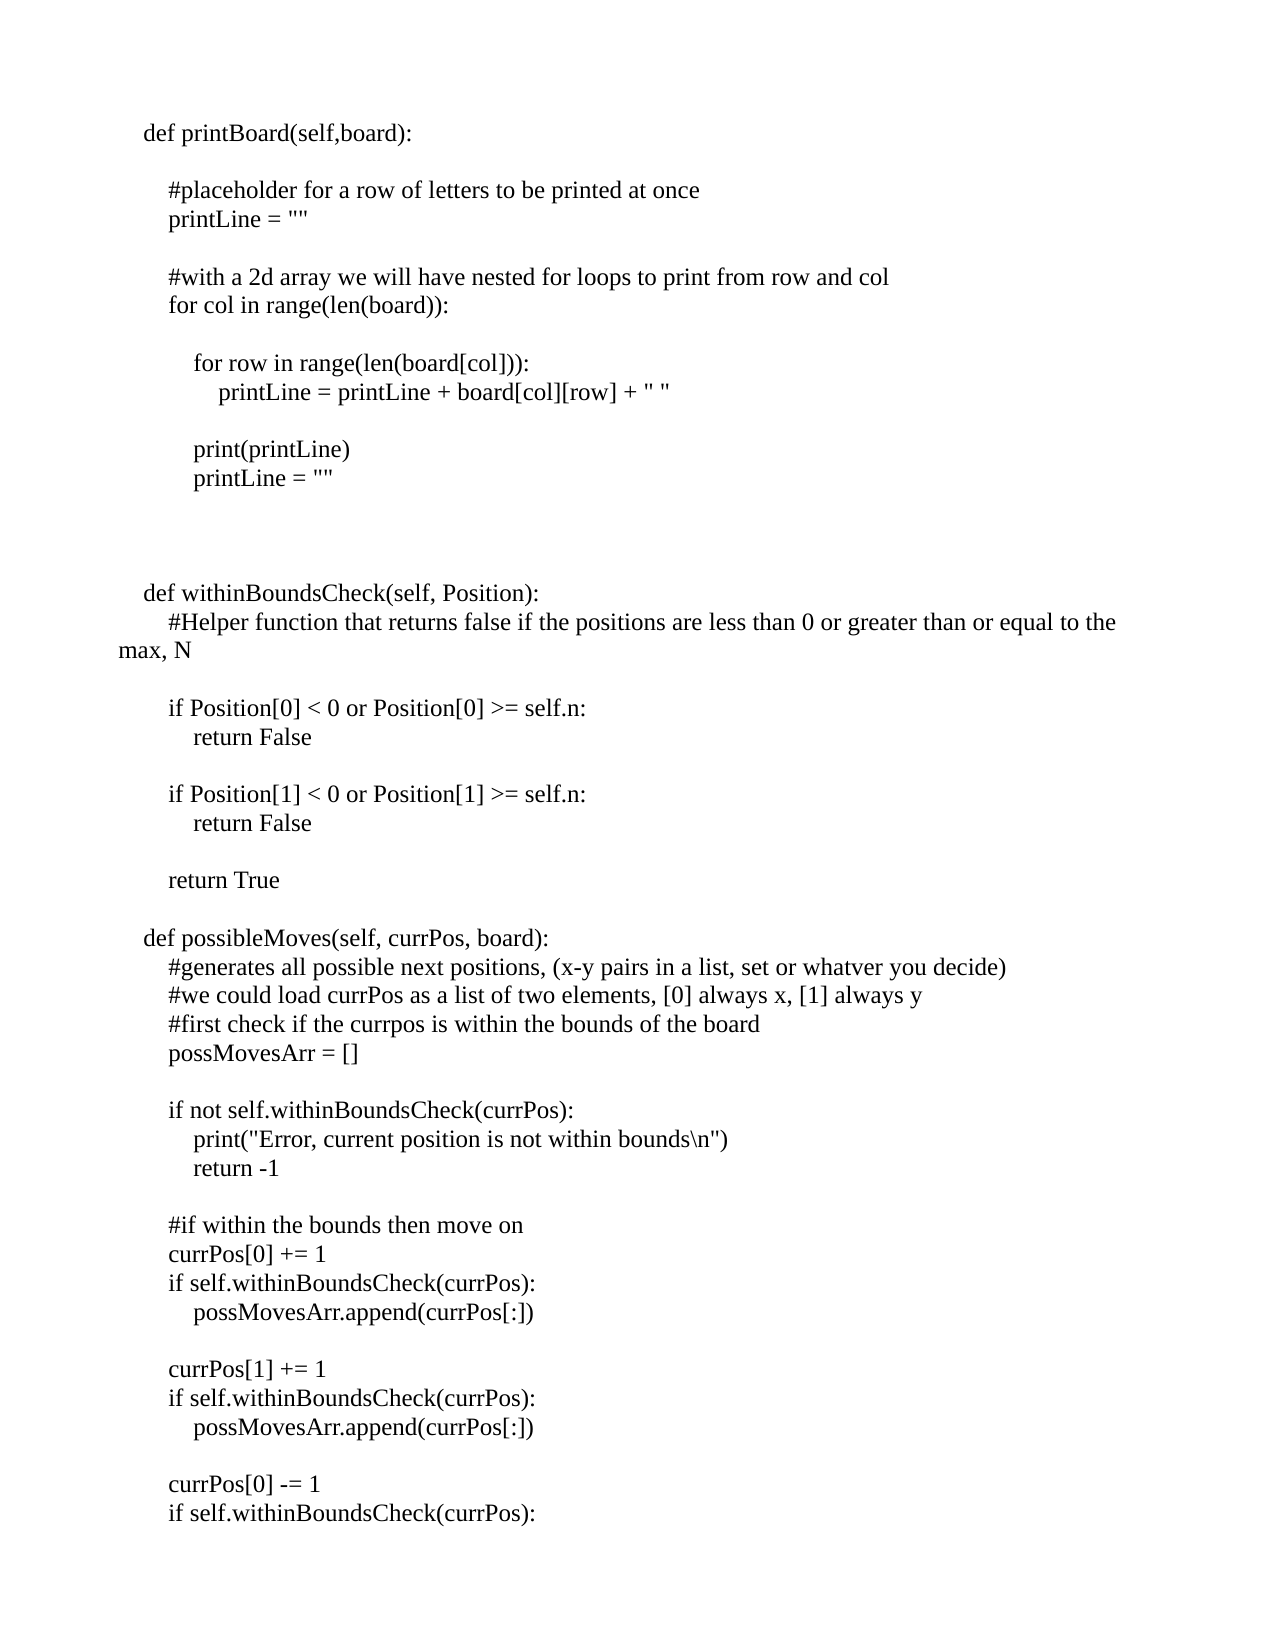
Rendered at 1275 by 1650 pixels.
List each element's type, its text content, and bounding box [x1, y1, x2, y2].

text def possibleMoves(self, currPos, board): [118, 923, 1157, 952]
text if self.withinBoundsCheck(currPos): [118, 1268, 1157, 1297]
text #first check if the currpos is within the bounds of the board [118, 1009, 1157, 1038]
text currPos[0] += 1 [118, 1239, 1157, 1268]
text printLine = printLine + board[col][row] + " " [118, 377, 1157, 406]
text def withinBoundsCheck(self, Position): [118, 578, 1157, 607]
text #we could load currPos as a list of two elements, [0] always x, [1] always y [118, 981, 1157, 1009]
text #generates all possible next positions, (x-y pairs in a list, set or whatver you decide) [118, 952, 1157, 981]
text print(printLine) [118, 434, 1157, 463]
text printLine = "" [118, 463, 1157, 492]
text #with a 2d array we will have nested for loops to print from row and col [118, 262, 1157, 291]
text possMovesArr.append(currPos[:]) [118, 1412, 1157, 1441]
text if Position[1] < 0 or Position[1] >= self.n: [118, 779, 1157, 808]
text return -1 [118, 1153, 1157, 1182]
text #placeholder for a row of letters to be printed at once [118, 176, 1157, 204]
text if Position[0] < 0 or Position[0] >= self.n: [118, 693, 1157, 722]
text return False [118, 808, 1157, 837]
text #Helper function that returns false if the positions are less than 0 or greater than or equal to the max, N [118, 607, 1157, 664]
text for row in range(len(board[col])): [118, 348, 1157, 377]
text def printBoard(self,board): [118, 118, 1157, 147]
text print("Error, current position is not within bounds\n") [118, 1124, 1157, 1153]
text if self.withinBoundsCheck(currPos): [118, 1498, 1157, 1527]
text if self.withinBoundsCheck(currPos): [118, 1383, 1157, 1412]
text #if within the bounds then move on [118, 1211, 1157, 1239]
text return True [118, 866, 1157, 894]
text currPos[0] -= 1 [118, 1469, 1157, 1498]
text if not self.withinBoundsCheck(currPos): [118, 1096, 1157, 1124]
text possMovesArr.append(currPos[:]) [118, 1297, 1157, 1326]
text return False [118, 722, 1157, 751]
text printLine = "" [118, 204, 1157, 233]
text currPos[1] += 1 [118, 1354, 1157, 1383]
text for col in range(len(board)): [118, 291, 1157, 319]
text possMovesArr = [] [118, 1038, 1157, 1067]
